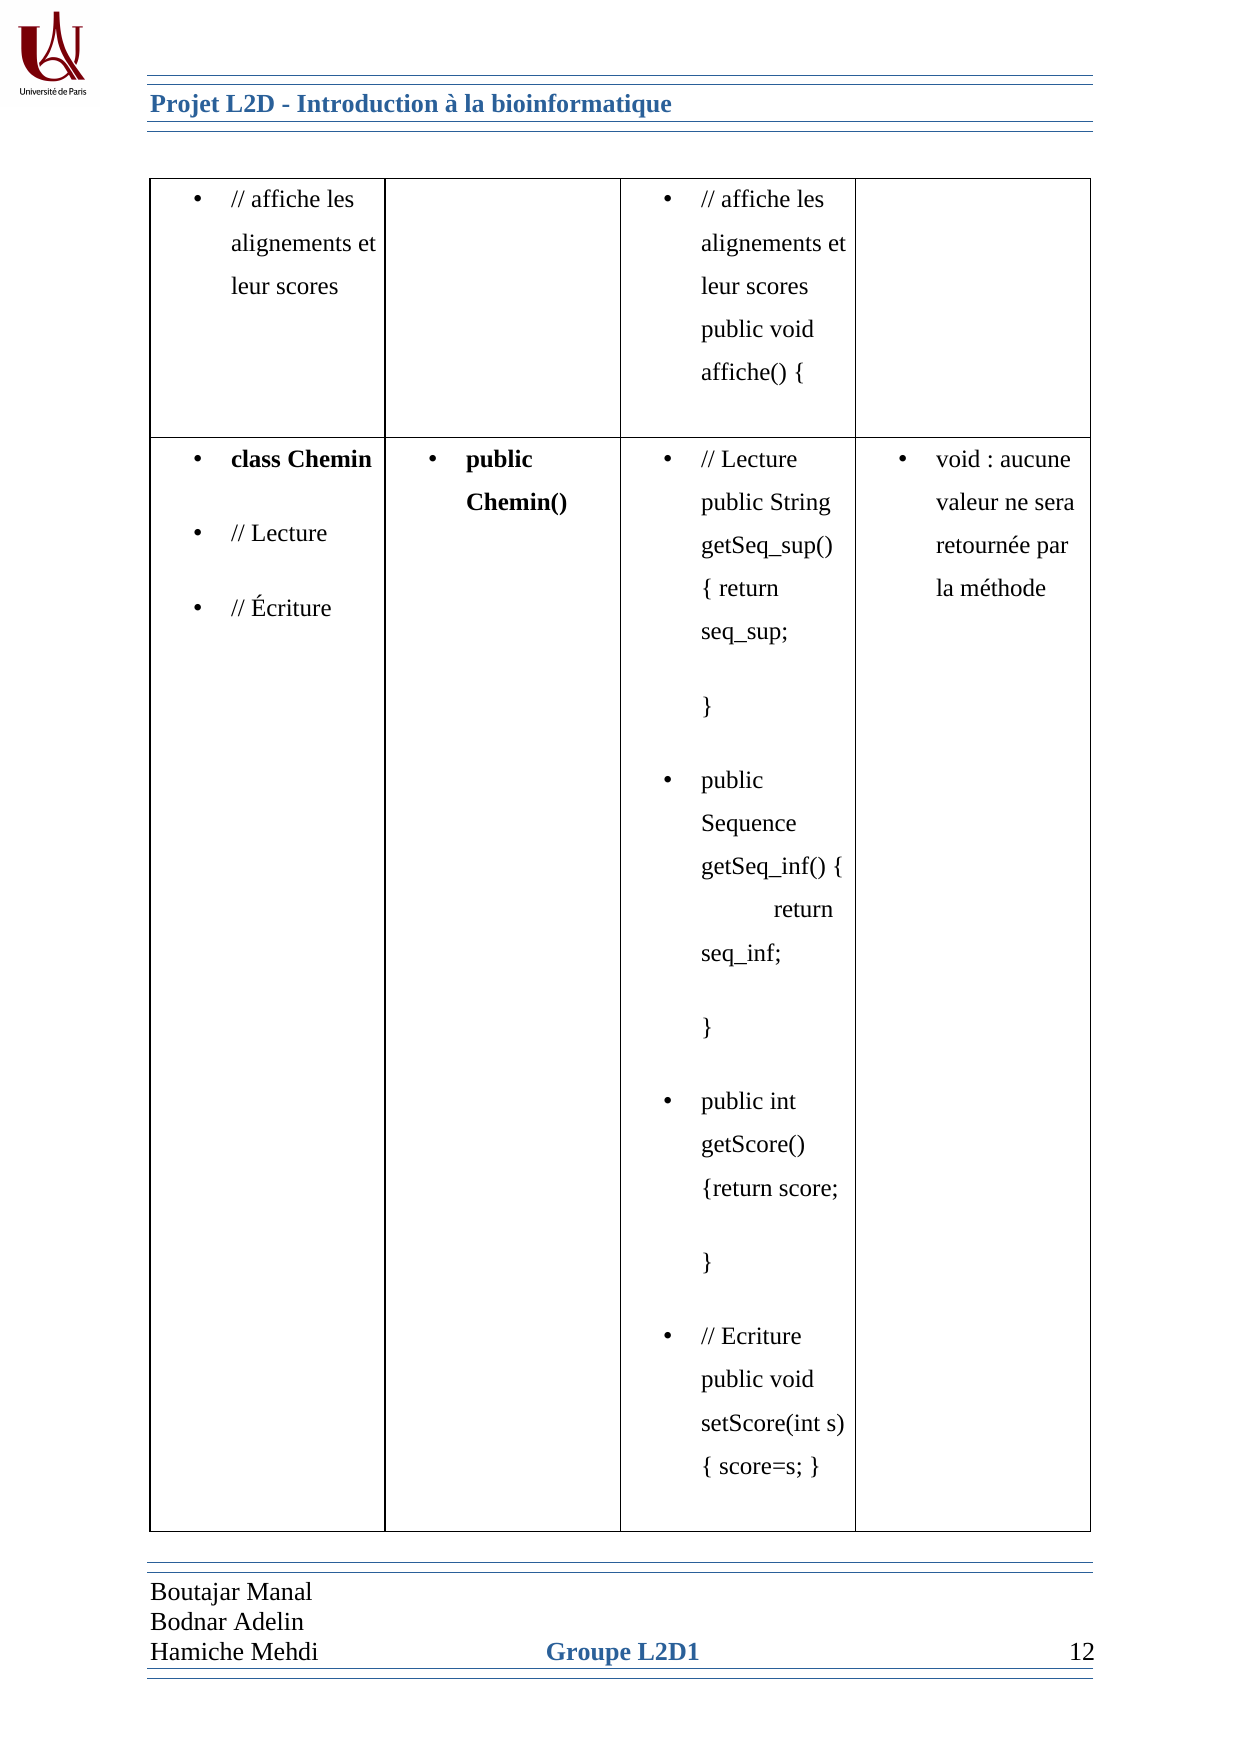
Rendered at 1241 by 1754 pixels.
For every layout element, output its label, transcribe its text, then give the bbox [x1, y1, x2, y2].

table_cell class Chemin // Lecture // Écriture [151, 438, 384, 1531]
picture [0, 0, 101, 107]
table_cell public Chemin() [386, 438, 620, 1531]
table_cell [386, 179, 620, 437]
table_cell public int init_chemins (int i,int j) // Calcul des alignements public void backtrack(int i, int j, StringBuffe r seq_sup, Strin gBuffer seq_inf) // affiche les alignements et leur scores public void affiche() { [621, 179, 855, 437]
table_cell [856, 179, 1090, 437]
table_cell // Lecture public String getSeq_sup() { return seq_sup; } public Sequence getSeq_inf() { return seq_inf; } public int getScore() {return score; } // Ecriture public void setScore(int s) { score=s; } public void setSeq_sup(String s) { seq_sup=s; } public void setSeq_inf(String s) { seq_inf=s; } [621, 438, 855, 1531]
table_cell void : aucune valeur ne sera retournée par la méthode [856, 438, 1090, 1531]
table_cell public class AlignementG // Liste des alignements possibles // Séquences à aligner // Calcul des alignements // Calcul des scores // affiche les alignements et leur scores [151, 179, 384, 437]
